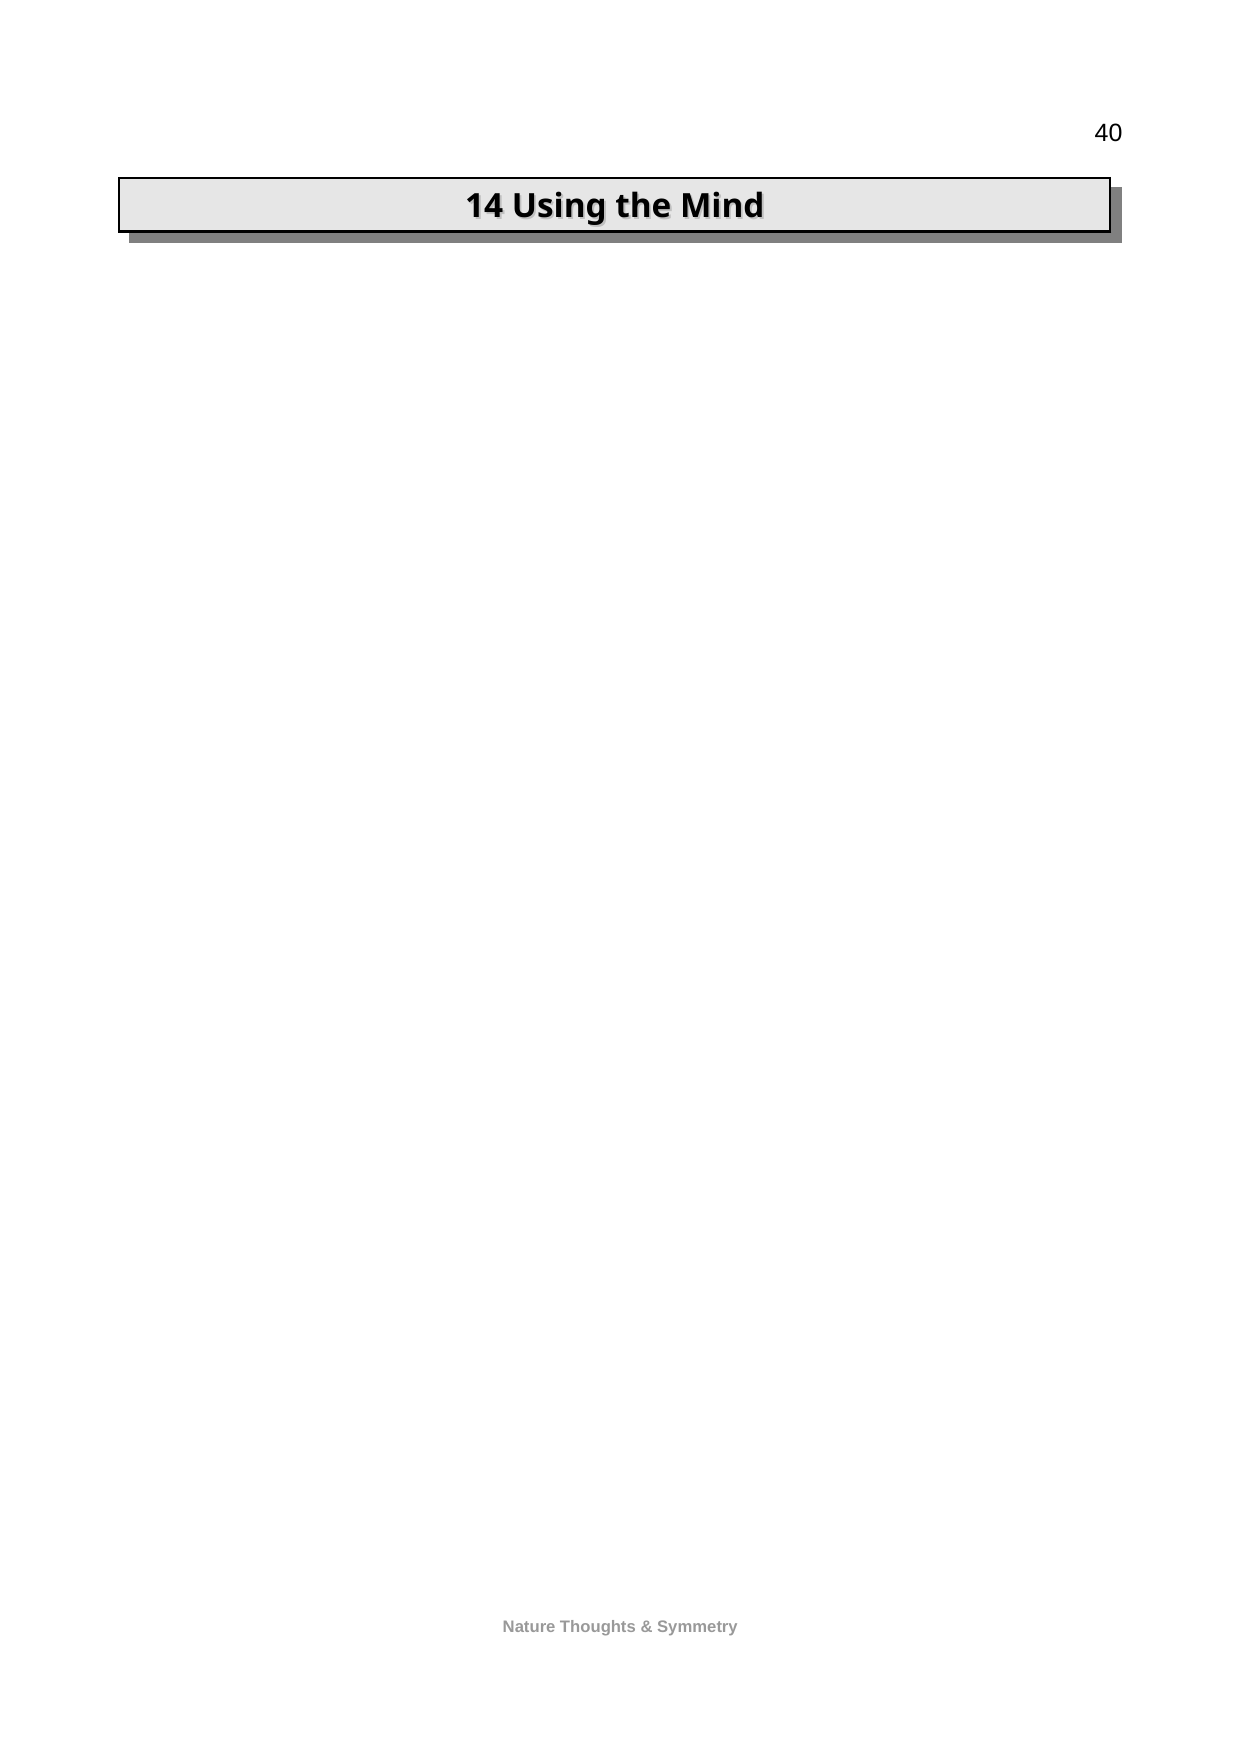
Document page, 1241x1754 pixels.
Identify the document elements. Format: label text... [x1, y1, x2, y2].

subtitle 14 Using the Mind [120, 179, 1109, 230]
